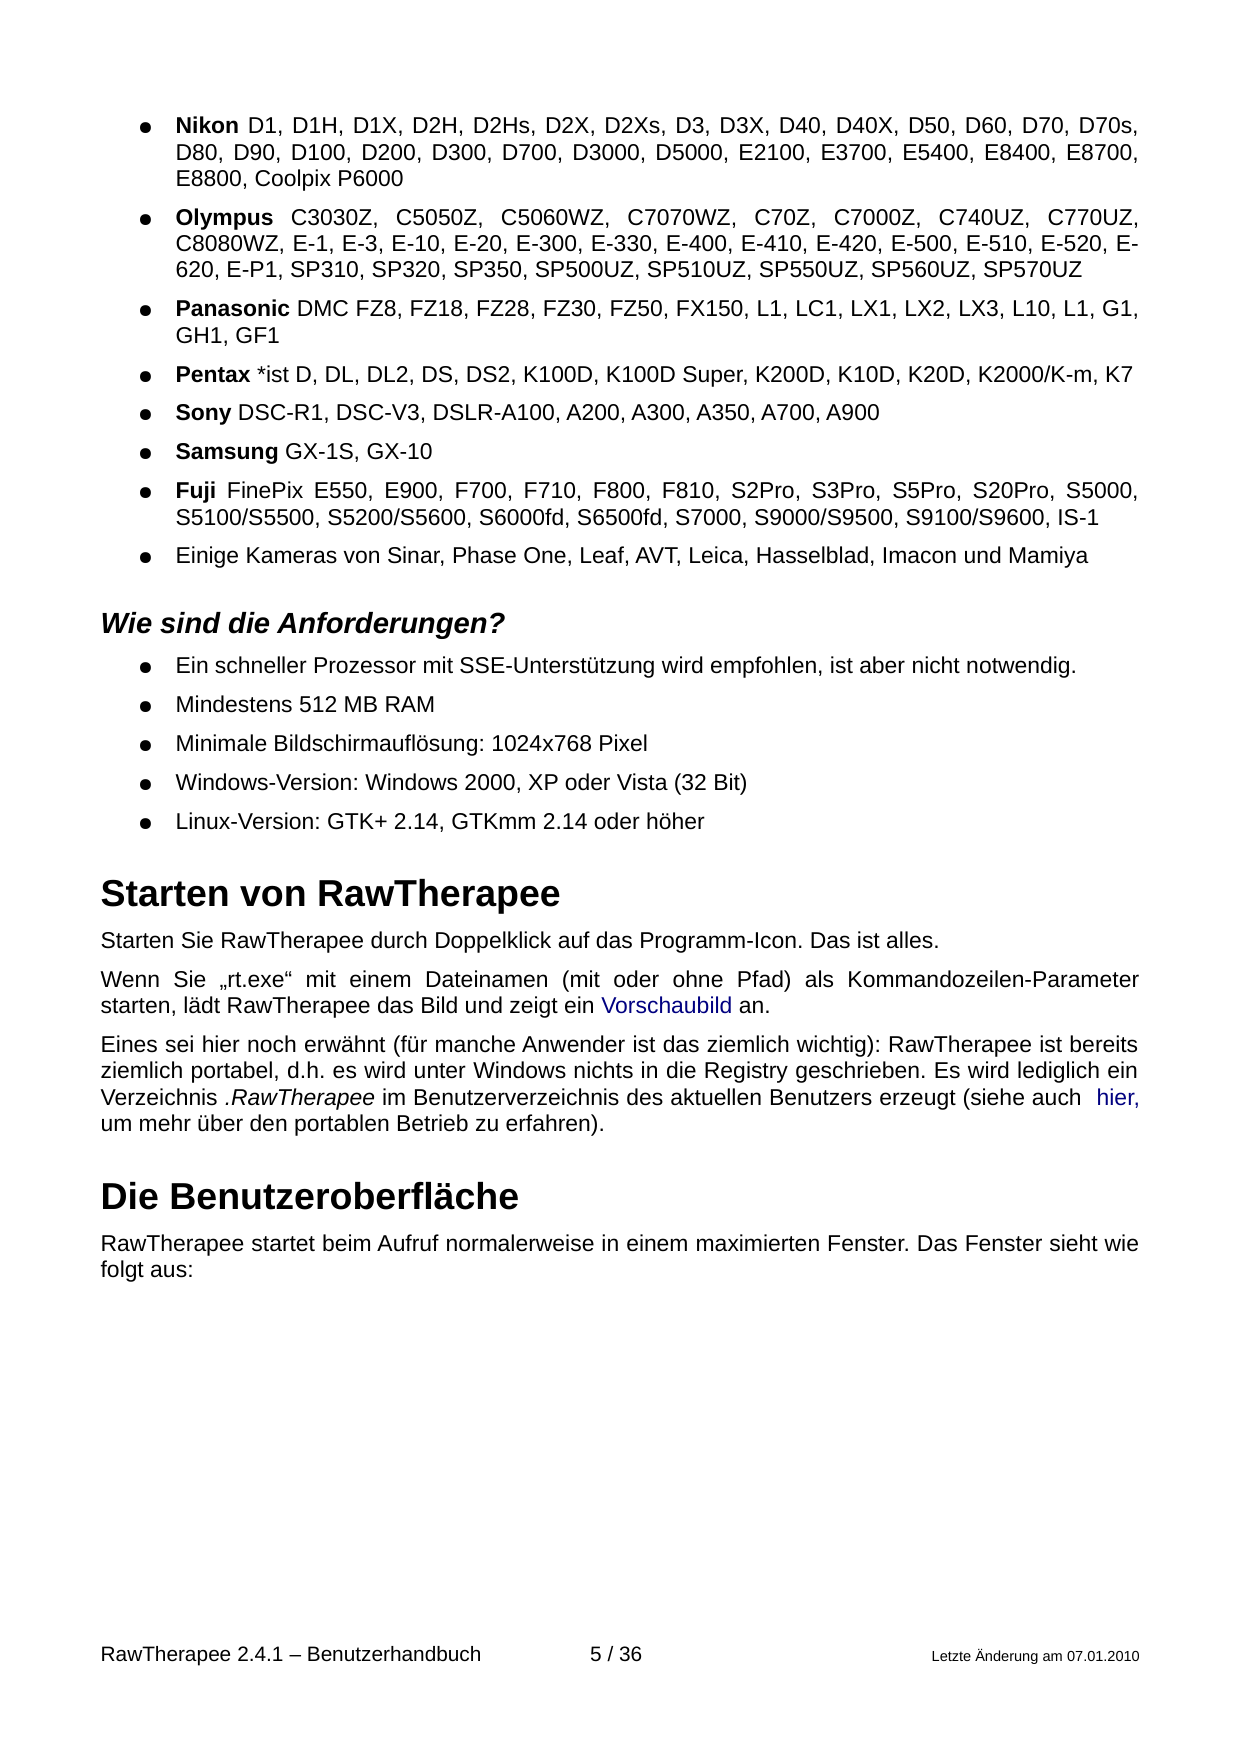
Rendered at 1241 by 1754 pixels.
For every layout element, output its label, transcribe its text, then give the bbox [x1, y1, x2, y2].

text Eines sei hier noch erwähnt (für manche Anwender ist das ziemlich wichtig): RawTherapee ist bereits ziemlich portabel, d.h. es wird unter Windows nichts in die Registry geschrieben. Es wird lediglich ein Verzeichnis .RawTherapee im Benutzerverzeichnis des aktuellen Benutzers erzeugt (siehe auch hier, um mehr über den portablen Betrieb zu erfahren). [100, 1031, 1140, 1137]
list Samsung GX-1S, GX-10 [138, 438, 1140, 464]
list Olympus C3030Z, C5050Z, C5060WZ, C7070WZ, C70Z, C7000Z, C740UZ, C770UZ, C8080WZ, E-1, E-3, E-10, E-20, E-300, E-330, E-400, E-410, E-420, E-500, E-510, E-520, E-620, E-P1, SP310, SP320, SP350, SP500UZ, SP510UZ, SP550UZ, SP560UZ, SP570UZ [138, 204, 1140, 283]
subtitle Starten von RawTherapee [100, 871, 1140, 914]
list Fuji FinePix E550, E900, F700, F710, F800, F810, S2Pro, S3Pro, S5Pro, S20Pro, S5000, S5100/S5500, S5200/S5600, S6000fd, S6500fd, S7000, S9000/S9500, S9100/S9600, IS-1 [138, 477, 1140, 530]
list Panasonic DMC FZ8, FZ18, FZ28, FZ30, FZ50, FX150, L1, LC1, LX1, LX2, LX3, L10, L1, G1, GH1, GF1 [138, 295, 1140, 348]
list Linux-Version: GTK+ 2.14, GTKmm 2.14 oder höher [138, 808, 1140, 834]
subtitle Wie sind die Anforderungen? [100, 606, 1140, 640]
list Sony DSC-R1, DSC-V3, DSLR-A100, A200, A300, A350, A700, A900 [138, 399, 1140, 426]
list Ein schneller Prozessor mit SSE-Unterstützung wird empfohlen, ist aber nicht notwendig. [138, 652, 1140, 678]
text RawTherapee startet beim Aufruf normalerweise in einem maximierten Fenster. Das Fenster sieht wie folgt aus: [100, 1230, 1140, 1282]
text Wenn Sie „rt.exe“ mit einem Dateinamen (mit oder ohne Pfad) als Kommandozeilen-Parameter starten, lädt RawTherapee das Bild und zeigt ein Vorschaubild an. [100, 966, 1140, 1019]
list Minimale Bildschirmauflösung: 1024x768 Pixel [138, 730, 1140, 756]
text Starten Sie RawTherapee durch Doppelklick auf das Programm-Icon. Das ist alles. [100, 927, 1140, 953]
list Windows-Version: Windows 2000, XP oder Vista (32 Bit) [138, 769, 1140, 795]
list Nikon D1, D1H, D1X, D2H, D2Hs, D2X, D2Xs, D3, D3X, D40, D40X, D50, D60, D70, D70s, D80, D90, D100, D200, D300, D700, D3000, D5000, E2100, E3700, E5400, E8400, E8700, E8800, Coolpix P6000 [138, 112, 1140, 191]
subtitle Die Benutzeroberfläche [100, 1174, 1140, 1217]
list Pentax *ist D, DL, DL2, DS, DS2, K100D, K100D Super, K200D, K10D, K20D, K2000/K-m, K7 [138, 361, 1140, 387]
list Einige Kameras von Sinar, Phase One, Leaf, AVT, Leica, Hasselblad, Imacon und Mamiya [138, 542, 1140, 569]
list Mindestens 512 MB RAM [138, 691, 1140, 717]
